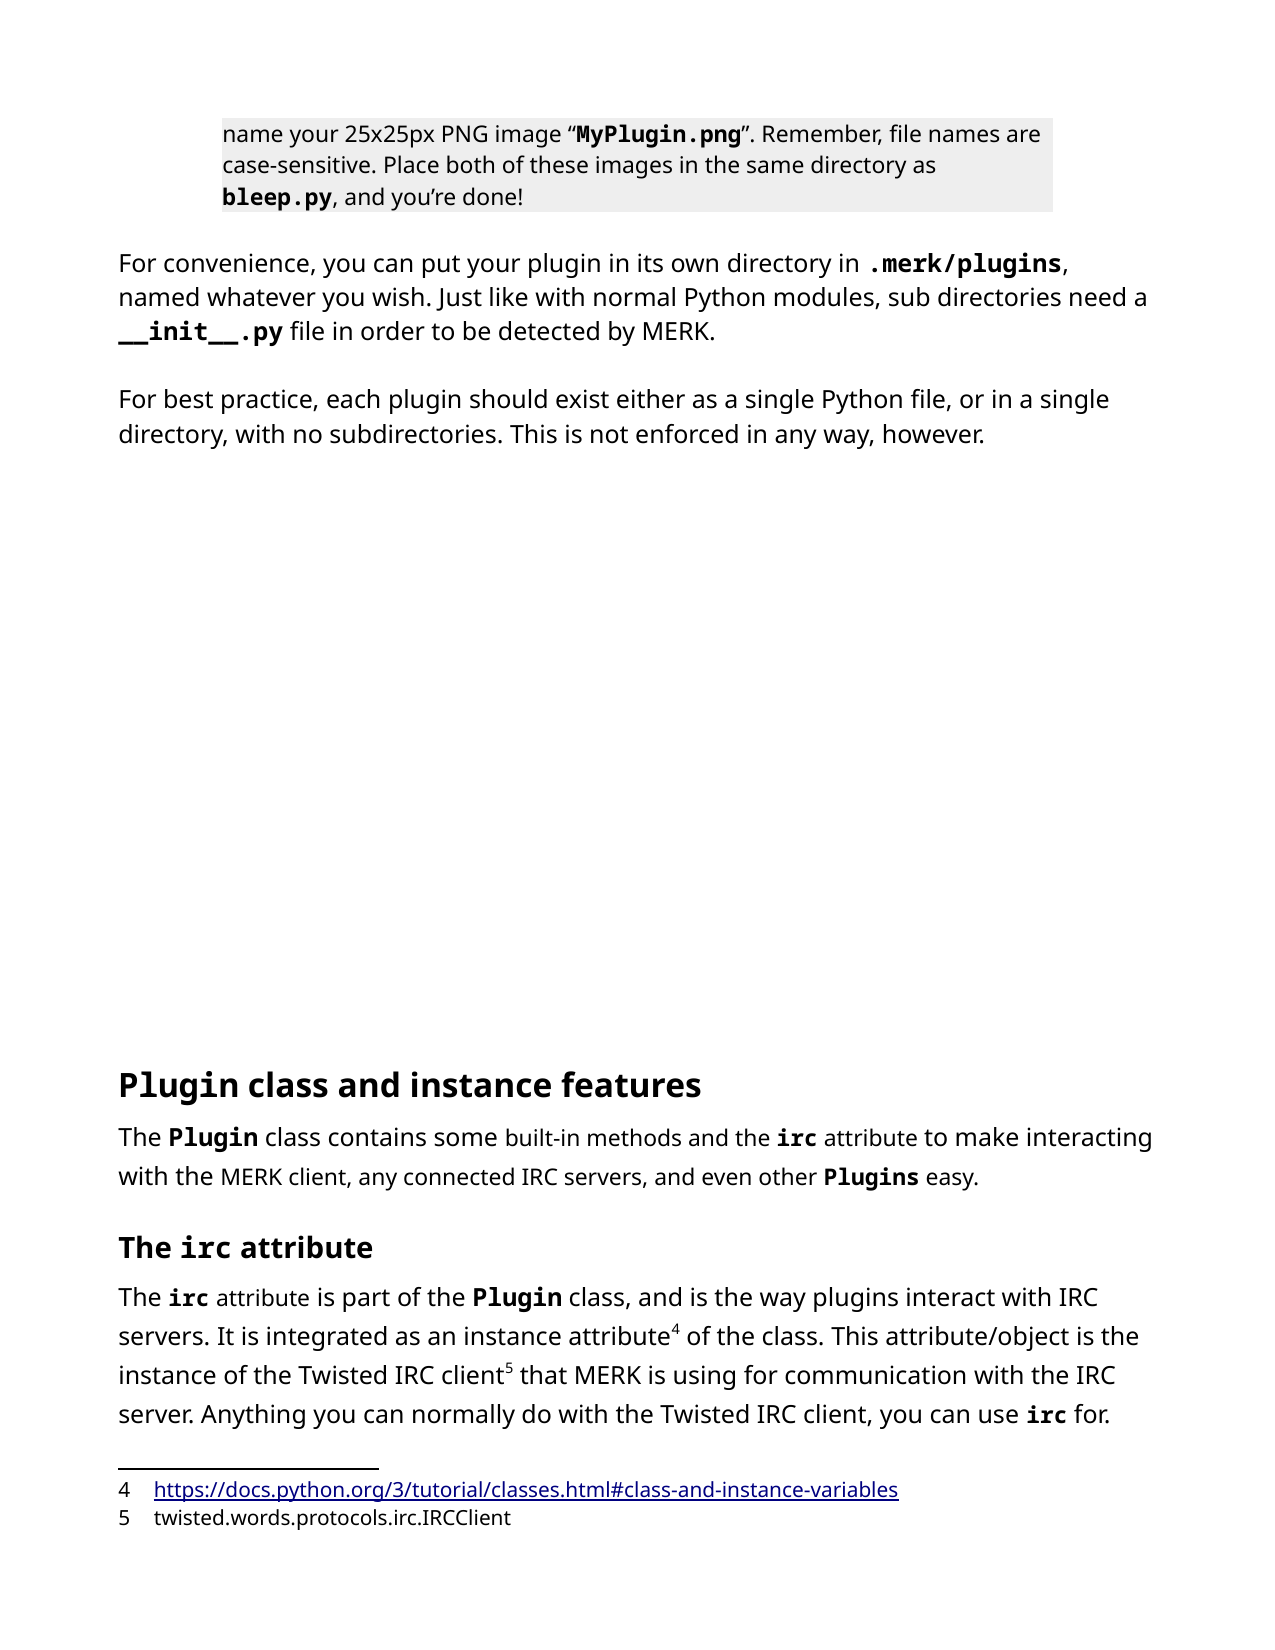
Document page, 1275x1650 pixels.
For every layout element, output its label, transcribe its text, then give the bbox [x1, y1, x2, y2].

text The irc attribute is part of the Plugin class, and is the way plugins interact with IRC servers. It is integrated as an instance attribute of the class. This attribute/object is the instance of the Twisted IRC client that MERK is using for communication with the IRC server. Anything you can normally do with the Twisted IRC client, you can use irc for. [118, 1279, 1157, 1431]
subtitle Plugin class and instance features [118, 1061, 1157, 1107]
text For convenience, you can put your plugin in its own directory in .merk/plugins, named whatever you wish. Just like with normal Python modules, sub directories need a __init__.py file in order to be detected by MERK. [118, 246, 1157, 348]
text The Plugin class contains some built-in methods and the irc attribute to make interacting with the MERK client, any connected IRC servers, and even other Plugins easy. [118, 1119, 1157, 1193]
text twisted.words.protocols.irc.IRCClient [118, 1503, 1157, 1532]
text https://docs.python.org/3/tutorial/classes.html#class-and-instance-variables [118, 1475, 1157, 1503]
text For best practice, each plugin should exist either as a single Python file, or in a single directory, with no subdirectories. This is not enforced in any way, however. [118, 382, 1157, 450]
table_header name your 25x25px PNG image “MyPlugin.png”. Remember, file names are case-sensitive. Place both of these images in the same directory as bleep.py, and you’re done! [222, 118, 1053, 212]
subtitle The irc attribute [118, 1227, 1157, 1267]
